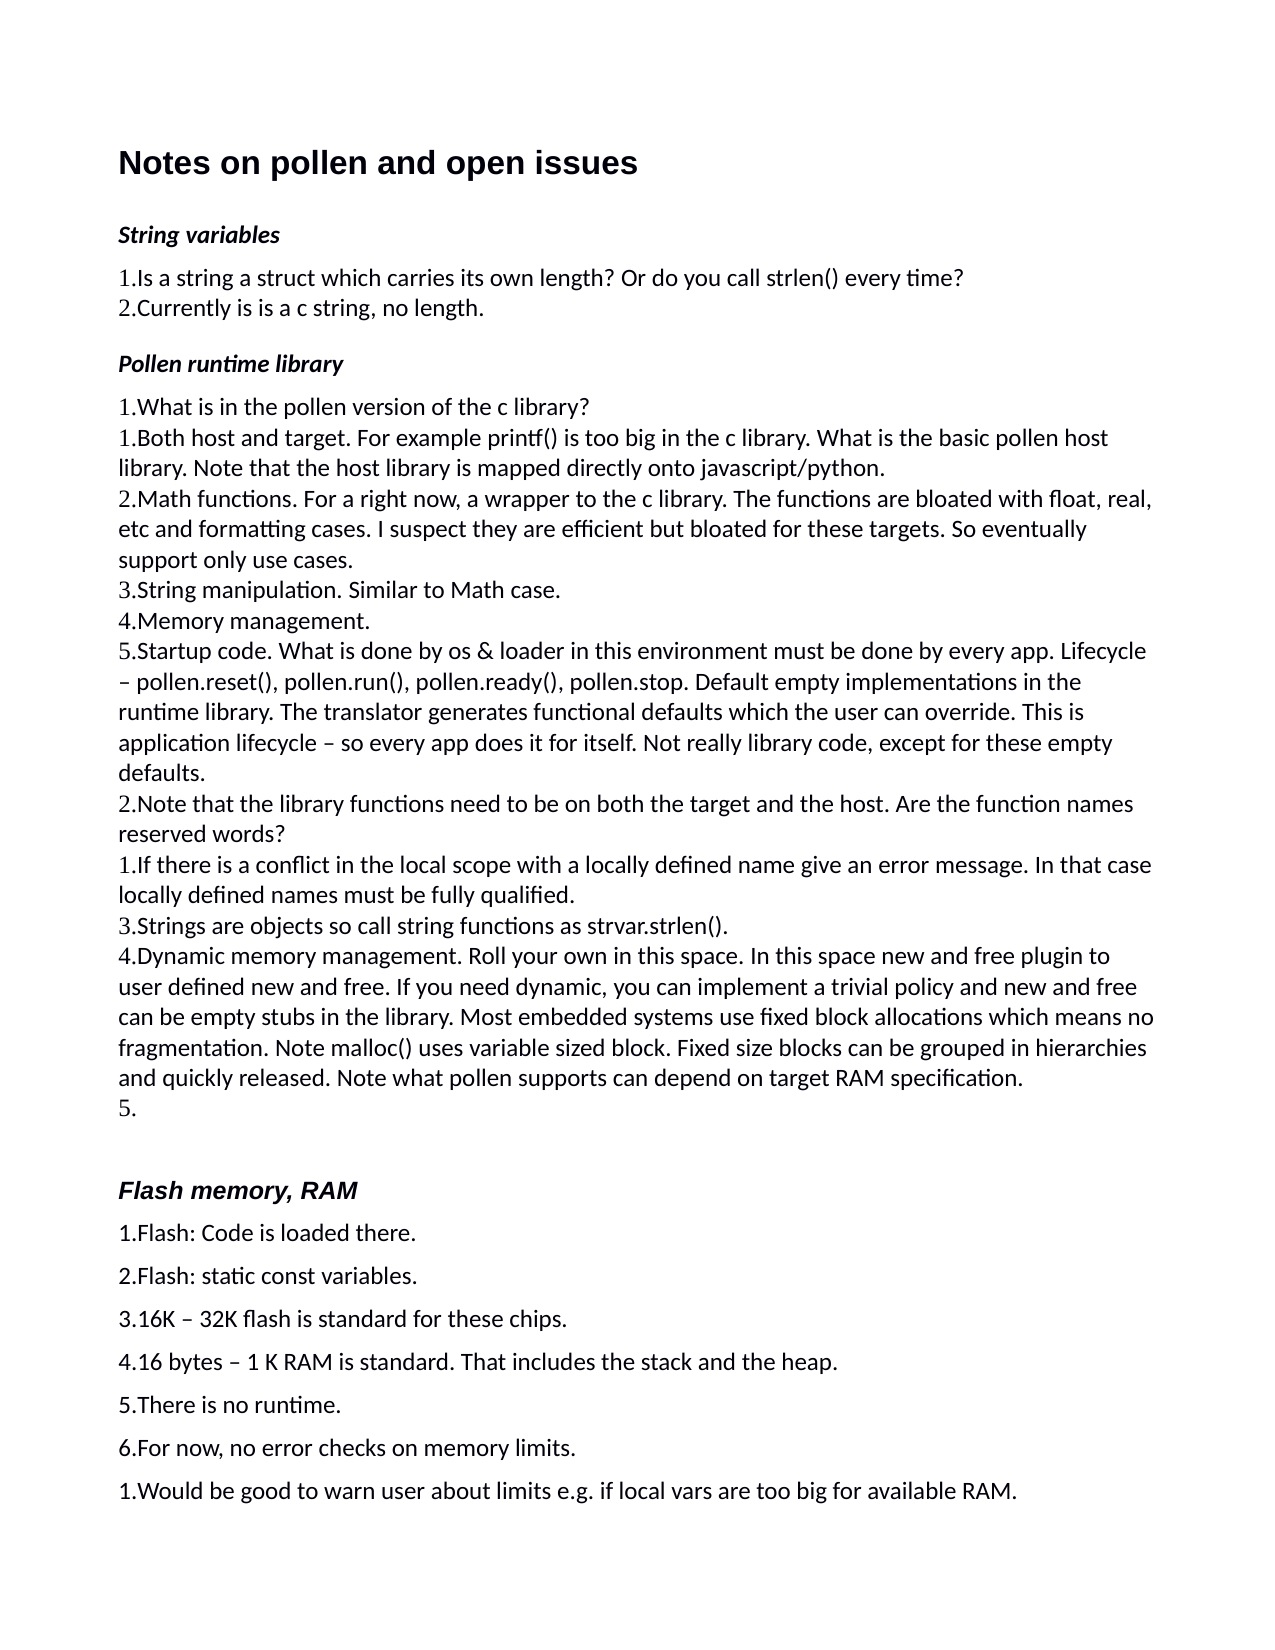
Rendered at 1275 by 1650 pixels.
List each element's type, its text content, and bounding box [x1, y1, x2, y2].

subtitle Pollen runtime library [118, 348, 1157, 379]
list 16K – 32K flash is standard for these chips. [118, 1303, 1157, 1333]
list Startup code. What is done by os & loader in this environment must be done by every app. Lifecycle – pollen.reset(), pollen.run(), pollen.ready(), pollen.stop. Default empty implementations in the runtime library. The translator generates functional defaults which the user can override. This is application lifecycle – so every app does it for itself. Not really library code, except for these empty defaults. [118, 635, 1157, 788]
list Flash: static const variables. [118, 1260, 1157, 1290]
list Note that the library functions need to be on both the target and the host. Are the function names reserved words? [118, 788, 1157, 849]
list 16 bytes – 1 K RAM is standard. That includes the stack and the heap. [118, 1346, 1157, 1376]
list String manipulation. Similar to Math case. [118, 574, 1157, 605]
subtitle Flash memory, RAM [118, 1176, 1157, 1204]
list If there is a conflict in the local scope with a locally defined name give an error message. In that case locally defined names must be fully qualified. [118, 849, 1157, 910]
list Flash: Code is loaded there. [118, 1217, 1157, 1247]
list Currently is is a c string, no length. [118, 293, 1157, 323]
list Would be good to warn user about limits e.g. if local vars are too big for available RAM. [118, 1475, 1157, 1506]
subtitle String variables [118, 219, 1157, 249]
list Memory management. [118, 605, 1157, 635]
list Strings are objects so call string functions as strvar.strlen(). [118, 910, 1157, 941]
list There is no runtime. [118, 1389, 1157, 1419]
list Both host and target. For example printf() is too big in the c library. What is the basic pollen host library. Note that the host library is mapped directly onto javascript/python. [118, 422, 1157, 483]
list Is a string a struct which carries its own length? Or do you call strlen() every time? [118, 262, 1157, 293]
list Math functions. For a right now, a wrapper to the c library. The functions are bloated with float, real, etc and formatting cases. I suspect they are efficient but bloated for these targets. So eventually support only use cases. [118, 483, 1157, 574]
subtitle Notes on pollen and open issues [118, 143, 1157, 182]
list For now, no error checks on memory limits. [118, 1432, 1157, 1462]
list What is in the pollen version of the c library? [118, 391, 1157, 422]
list Dynamic memory management. Roll your own in this space. In this space new and free plugin to user defined new and free. If you need dynamic, you can implement a trivial policy and new and free can be empty stubs in the library. Most embedded systems use fixed block allocations which means no fragmentation. Note malloc() uses variable sized block. Fixed size blocks can be grouped in hierarchies and quickly released. Note what pollen supports can depend on target RAM specification. [118, 941, 1157, 1093]
